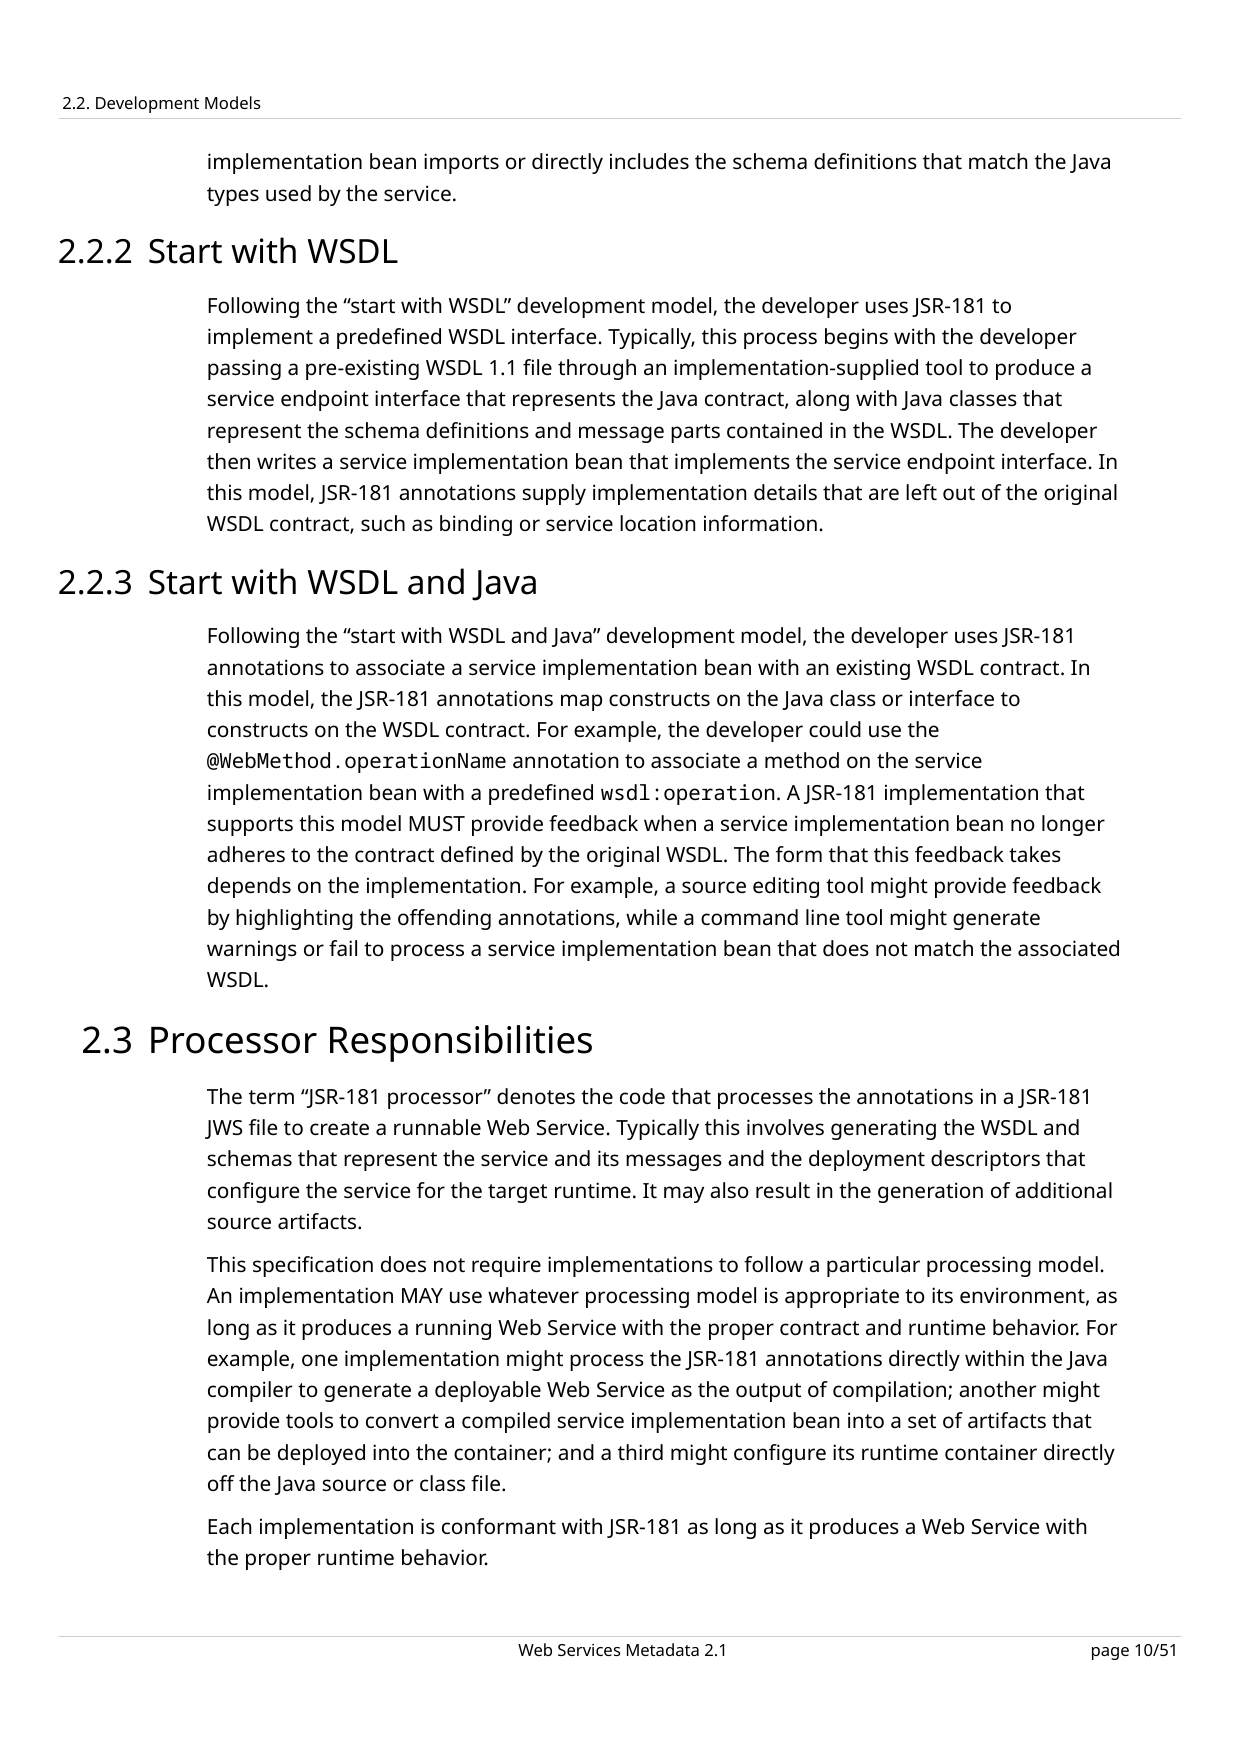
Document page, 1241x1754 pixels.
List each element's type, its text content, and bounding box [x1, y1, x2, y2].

text implementation bean imports or directly includes the schema definitions that match the Java types used by the service. [207, 147, 1122, 207]
text Following the “start with WSDL and Java” development model, the developer uses JSR-181 annotations to associate a service implementation bean with an existing WSDL contract. In this model, the JSR-181 annotations map constructs on the Java class or interface to constructs on the WSDL contract. For example, the developer could use the @WebMethod.operationName annotation to associate a method on the service implementation bean with a predefined wsdl:operation. A JSR-181 implementation that supports this model MUST provide feedback when a service implementation bean no longer adheres to the contract defined by the original WSDL. The form that this feedback takes depends on the implementation. For example, a source editing tool might provide feedback by highlighting the offending annotations, while a command line tool might generate warnings or fail to process a service implementation bean that does not match the associated WSDL. [207, 622, 1122, 994]
subtitle Processor Responsibilities [133, 1014, 1181, 1064]
text The term “JSR-181 processor” denotes the code that processes the annotations in a JSR-181 JWS file to create a runnable Web Service. Typically this involves generating the WSDL and schemas that represent the service and its messages and the deployment descriptors that configure the service for the target runtime. It may also result in the generation of additional source artifacts. [207, 1082, 1122, 1236]
text Following the “start with WSDL” development model, the developer uses JSR-181 to implement a predefined WSDL interface. Typically, this process begins with the developer passing a pre-existing WSDL 1.1 file through an implementation-supplied tool to produce a service endpoint interface that represents the Java contract, along with Java classes that represent the schema definitions and message parts contained in the WSDL. The developer then writes a service implementation bean that implements the service endpoint interface. In this model, JSR-181 annotations supply implementation details that are left out of the original WSDL contract, such as binding or service location information. [207, 291, 1122, 538]
subtitle Start with WSDL and Java [133, 558, 1181, 604]
text This specification does not require implementations to follow a particular processing model. An implementation MAY use whatever processing model is appropriate to its environment, as long as it produces a running Web Service with the proper contract and runtime behavior. For example, one implementation might process the JSR-181 annotations directly within the Java compiler to generate a deployable Web Service as the output of compilation; another might provide tools to convert a compiled service implementation bean into a set of artifacts that can be deployed into the container; and a third might configure its runtime container directly off the Java source or class file. [207, 1250, 1122, 1497]
subtitle Start with WSDL [133, 228, 1181, 273]
text Each implementation is conformant with JSR-181 as long as it produces a Web Service with the proper runtime behavior. [207, 1512, 1122, 1572]
